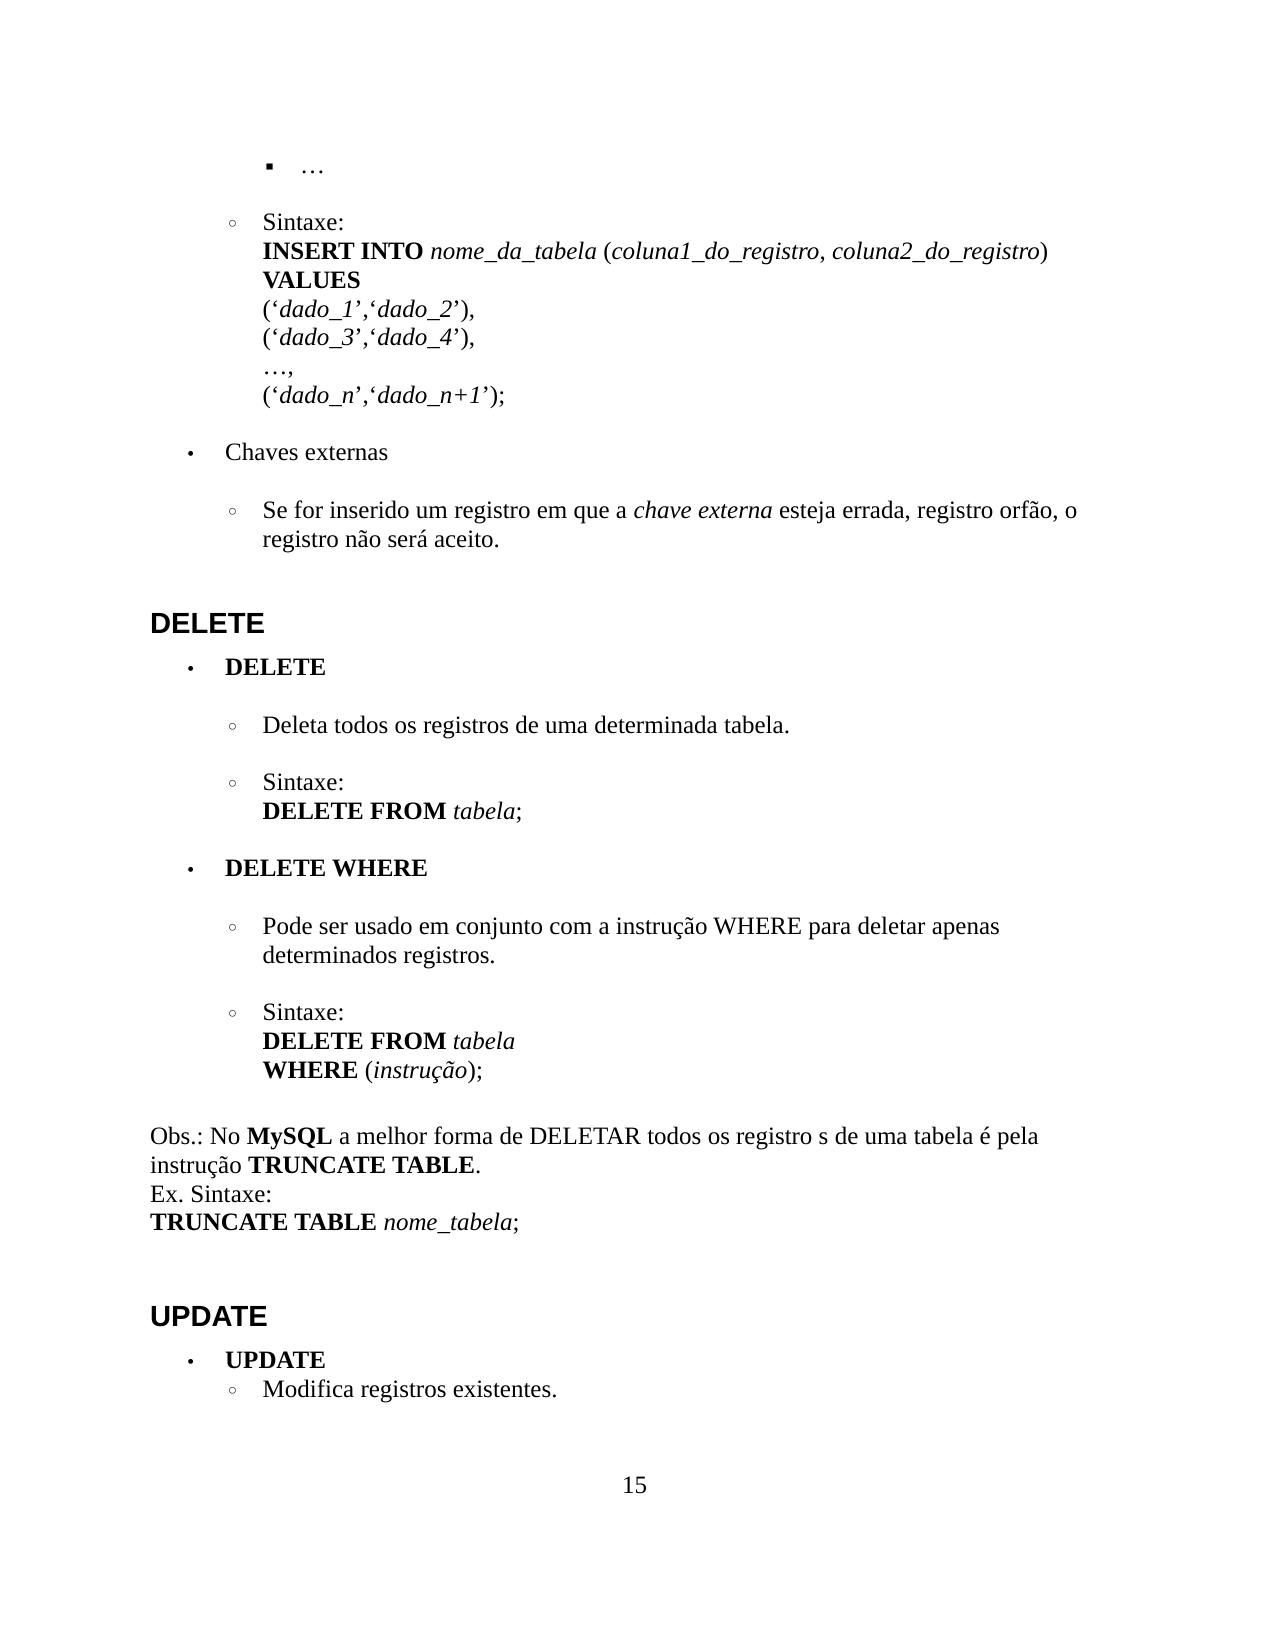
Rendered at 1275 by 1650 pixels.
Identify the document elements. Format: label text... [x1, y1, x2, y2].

list … [262, 150, 1125, 207]
subtitle UPDATE [150, 1299, 1125, 1332]
list Sintaxe: INSERT INTO nome_da_tabela (coluna1_do_registro, coluna2_do_registro) VALUES (‘dado_1’,‘dado_2’), (‘dado_3’,‘dado_4’), …, (‘dado_n’,‘dado_n+1’); [225, 207, 1125, 437]
list Modifica registros existentes. [225, 1374, 1125, 1431]
list UPDATE [187, 1345, 1125, 1374]
list Chaves externas [187, 437, 1125, 495]
list DELETE WHERE [187, 853, 1125, 911]
list Deleta todos os registros de uma determinada tabela. [225, 710, 1125, 767]
text Obs.: No MySQL a melhor forma de DELETAR todos os registro s de uma tabela é pela instrução TRUNCATE TABLE. Ex. Sintaxe: TRUNCATE TABLE nome_tabela; [150, 1121, 1125, 1265]
list Pode ser usado em conjunto com a instrução WHERE para deletar apenas determinados registros. [225, 911, 1125, 997]
list DELETE [187, 652, 1125, 710]
list Sintaxe: DELETE FROM tabela; [225, 767, 1125, 853]
list Sintaxe: DELETE FROM tabela WHERE (instrução); [225, 997, 1125, 1112]
subtitle DELETE [150, 606, 1125, 640]
list Se for inserido um registro em que a chave externa esteja errada, registro orfão, o registro não será aceito. [225, 495, 1125, 581]
